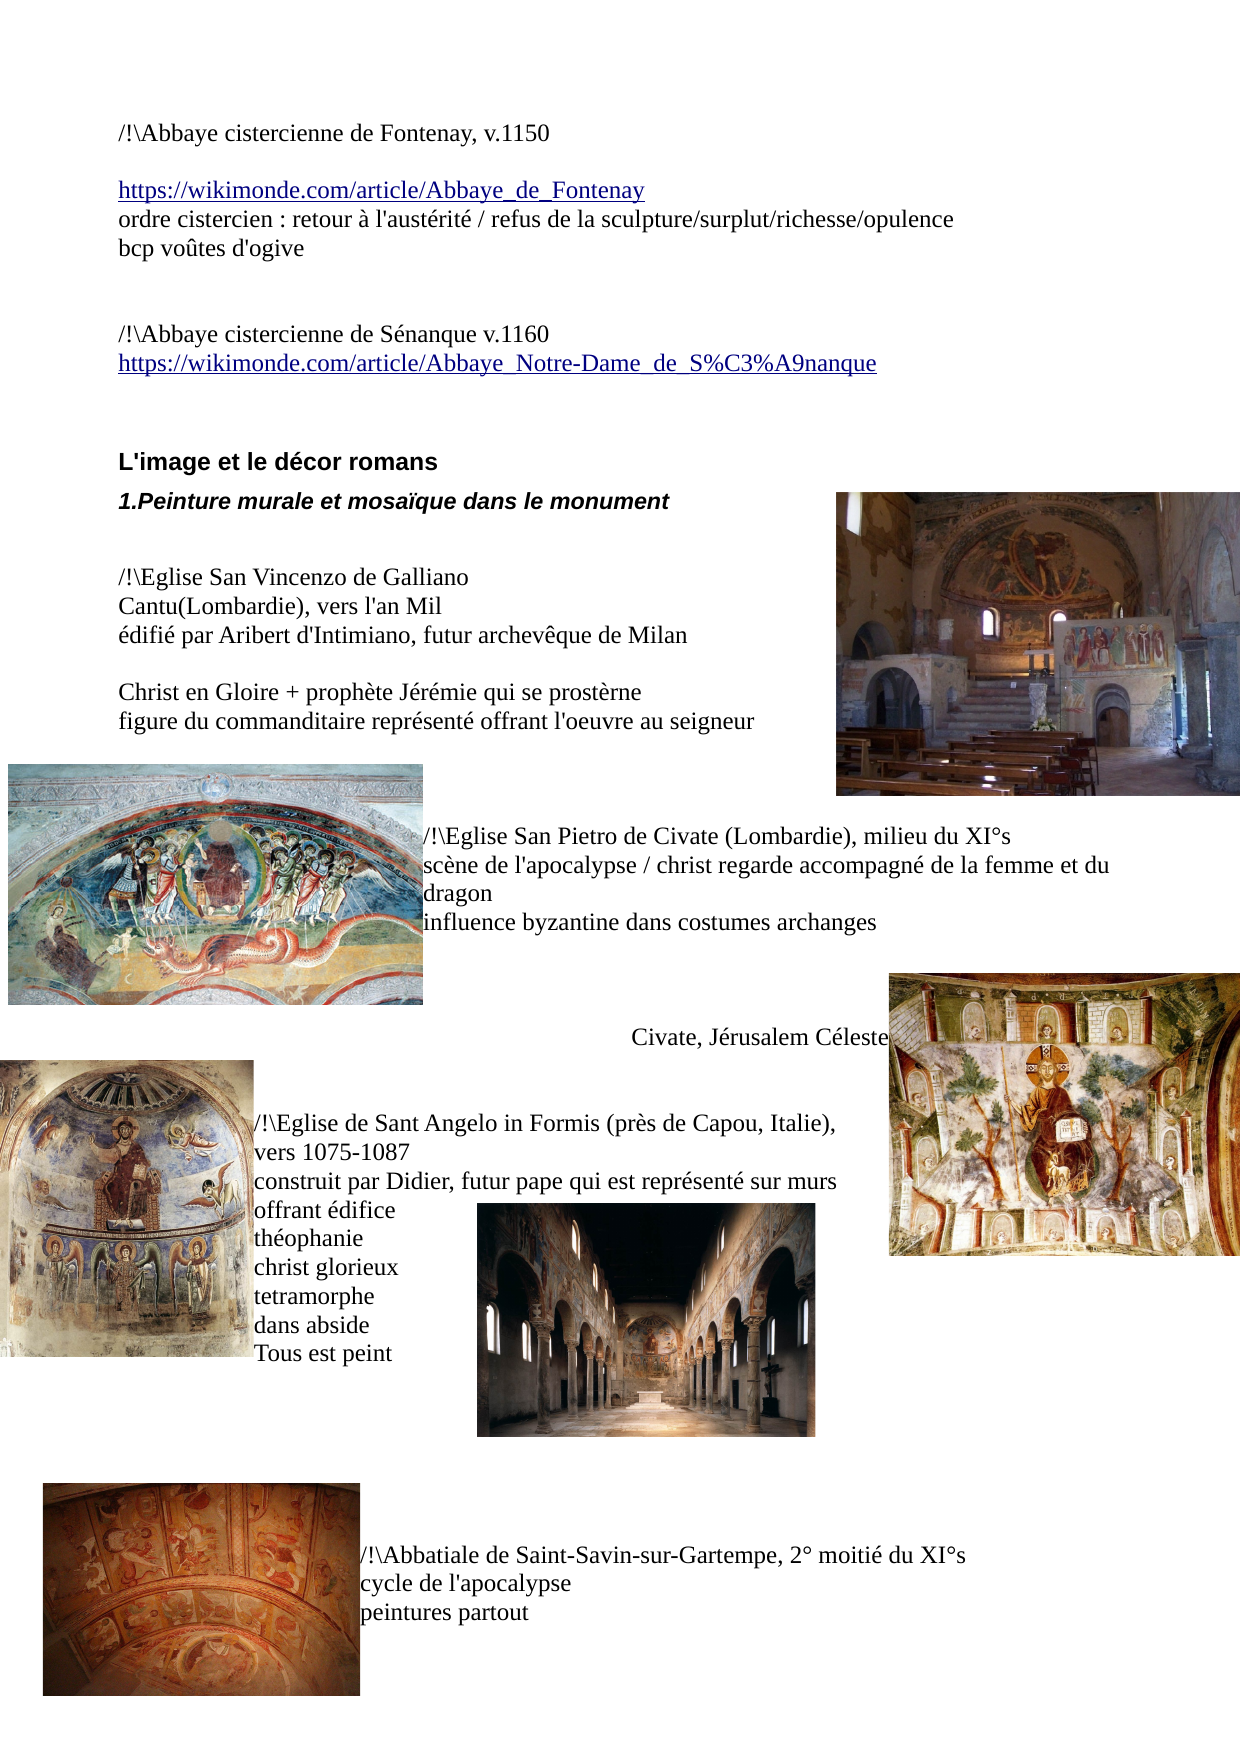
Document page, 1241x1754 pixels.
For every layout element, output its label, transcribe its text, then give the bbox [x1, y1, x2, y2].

text [816, 1338, 1122, 1367]
text construit par Didier, futur pape qui est représenté sur murs offrant édifice [254, 1166, 888, 1223]
text /!\Abbaye cistercienne de Fontenay, v.1150 [118, 118, 1122, 147]
text [816, 1223, 888, 1252]
text [816, 1281, 1122, 1310]
text scène de l'apocalypse / christ regarde accompagné de la femme et du dragon [423, 850, 1122, 907]
text /!\Eglise San Pietro de Civate (Lombardie), milieu du XI°s [423, 821, 1122, 850]
text dans abside [254, 1310, 477, 1338]
subtitle 1.Peinture murale et mosaïque dans le monument [118, 488, 1122, 515]
text christ glorieux [254, 1252, 477, 1281]
picture [888, 973, 1240, 1256]
text Civate, Jérusalem Céleste [118, 1022, 888, 1051]
text bcp voûtes d'ogive [118, 233, 1122, 262]
text /!\Abbatiale de Saint-Savin-sur-Gartempe, 2° moitié du XI°s [360, 1540, 1122, 1568]
text [816, 1310, 1122, 1338]
text /!\Eglise San Vincenzo de Galliano [118, 562, 836, 591]
text https://wikimonde.com/article/Abbaye_Notre-Dame_de_S%C3%A9nanque [118, 348, 1122, 377]
text vers 1075-1087 [254, 1137, 888, 1166]
text Christ en Gloire + prophète Jérémie qui se prostèrne [118, 677, 836, 706]
text https://wikimonde.com/article/Abbaye_de_Fontenay [118, 176, 1122, 204]
picture [477, 1203, 816, 1437]
picture [0, 1060, 254, 1357]
text ordre cistercien : retour à l'austérité / refus de la sculpture/surplut/richesse/opulence [118, 204, 1122, 233]
text édifié par Aribert d'Intimiano, futur archevêque de Milan [118, 620, 836, 648]
text tetramorphe [254, 1281, 477, 1310]
text /!\Eglise de Sant Angelo in Formis (près de Capou, Italie), [254, 1108, 888, 1137]
text cycle de l'apocalypse [360, 1568, 1122, 1597]
text Tous est peint [118, 1338, 477, 1367]
picture [836, 492, 1240, 796]
picture [42, 1483, 360, 1696]
text figure du commanditaire représenté offrant l'oeuvre au seigneur [118, 706, 836, 735]
text influence byzantine dans costumes archanges [423, 907, 1122, 936]
text /!\Abbaye cistercienne de Sénanque v.1160 [118, 319, 1122, 348]
text Cantu(Lombardie), vers l'an Mil [118, 591, 836, 620]
picture [8, 764, 423, 1005]
text peintures partout [360, 1597, 1122, 1626]
text [816, 1252, 1122, 1281]
subtitle L'image et le décor romans [118, 447, 1122, 475]
text théophanie [254, 1223, 477, 1252]
